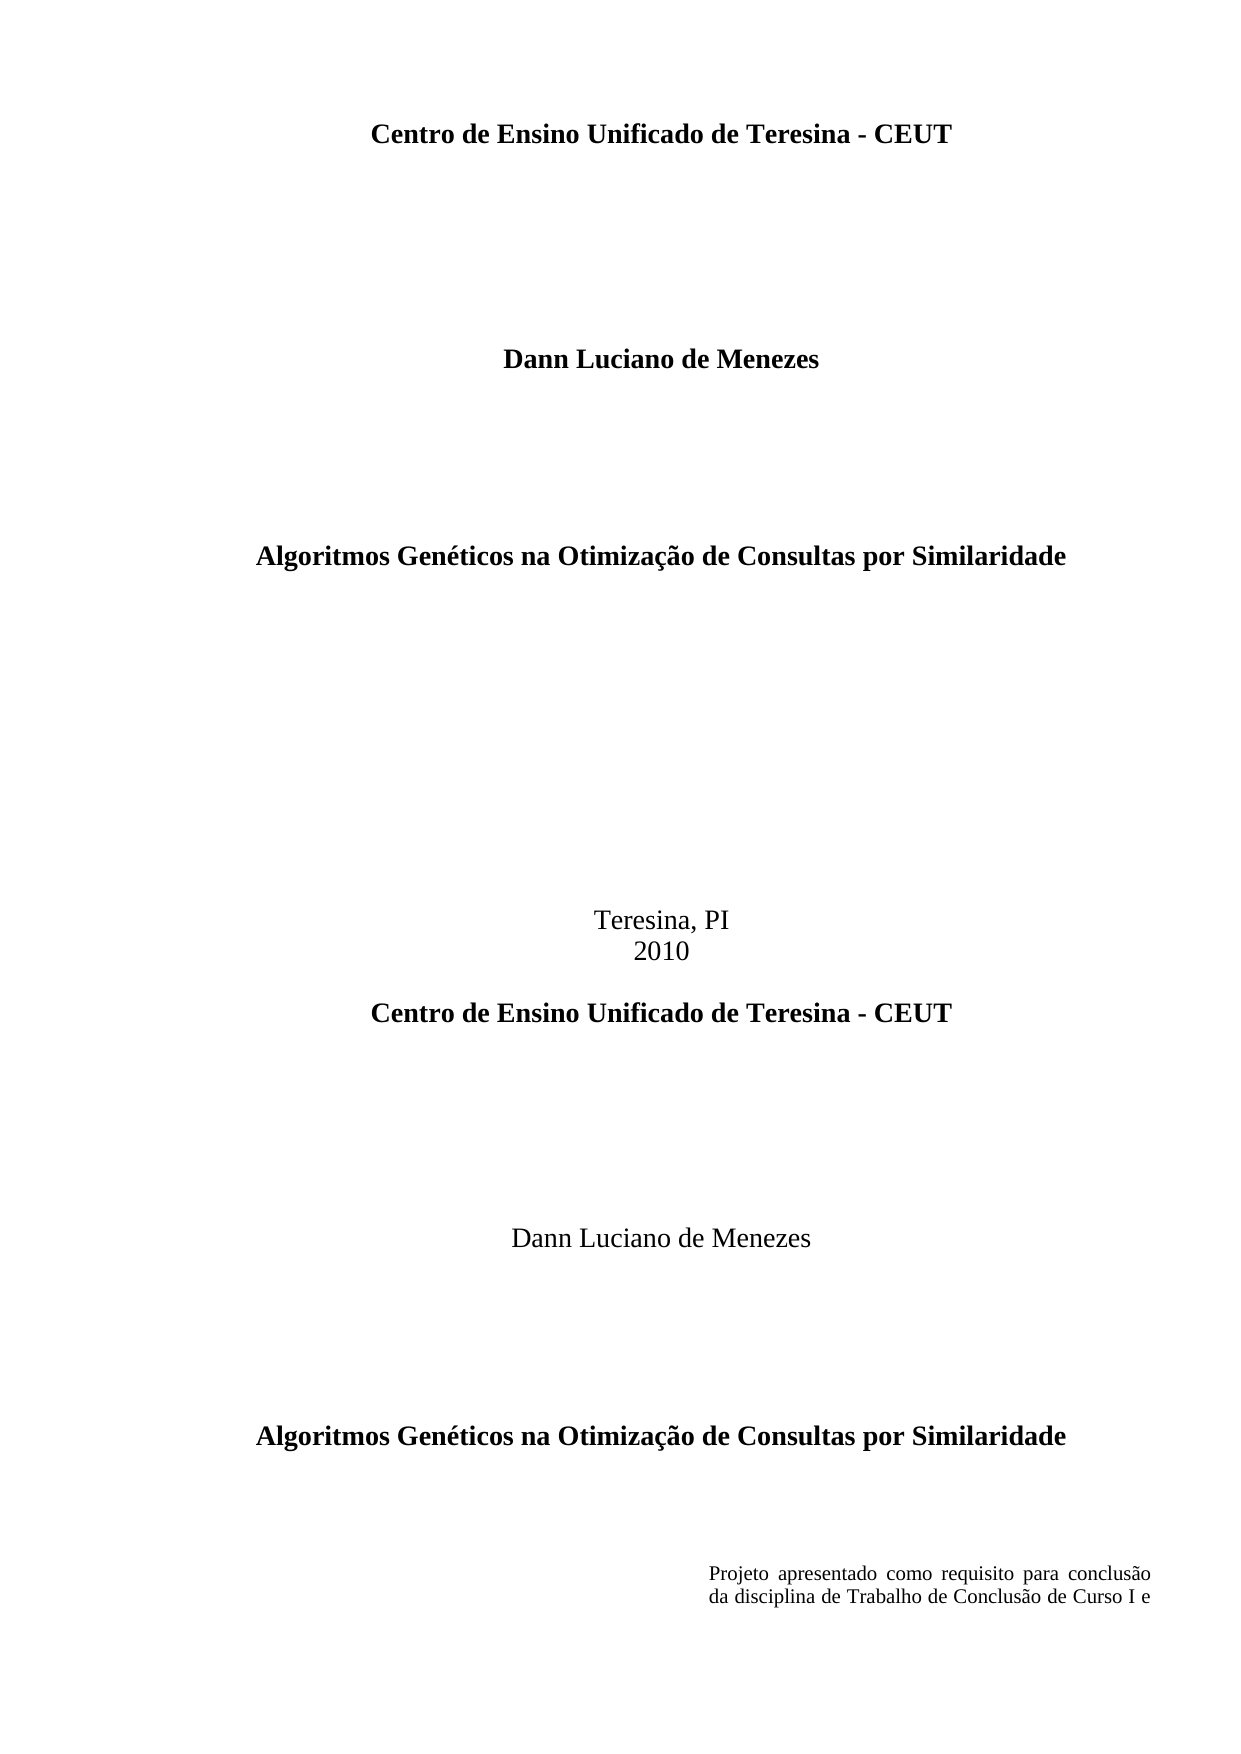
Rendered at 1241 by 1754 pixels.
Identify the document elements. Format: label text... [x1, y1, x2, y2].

text Centro de Ensino Unificado de Teresina - CEUT [177, 967, 1152, 1029]
text Teresina, PI [177, 904, 594, 935]
text Dann Luciano de Menezes [819, 343, 1152, 374]
text 2010 [177, 935, 633, 967]
text Algoritmos Genéticos na Otimização de Consultas por Similaridade [1067, 541, 1152, 572]
text Dann Luciano de Menezes [177, 343, 503, 374]
text 2010 [689, 935, 1152, 967]
text Dann Luciano de Menezes [177, 1223, 511, 1254]
text Centro de Ensino Unificado de Teresina - CEUT [177, 118, 370, 149]
text Algoritmos Genéticos na Otimização de Consultas por Similaridade [177, 541, 256, 572]
text Algoritmos Genéticos na Otimização de Consultas por Similaridade [177, 1420, 256, 1451]
text Teresina, PI [729, 904, 1152, 935]
text Algoritmos Genéticos na Otimização de Consultas por Similaridade [1067, 1420, 1152, 1451]
text Dann Luciano de Menezes [812, 1223, 1152, 1254]
text Centro de Ensino Unificado de Teresina - CEUT [952, 118, 1152, 149]
